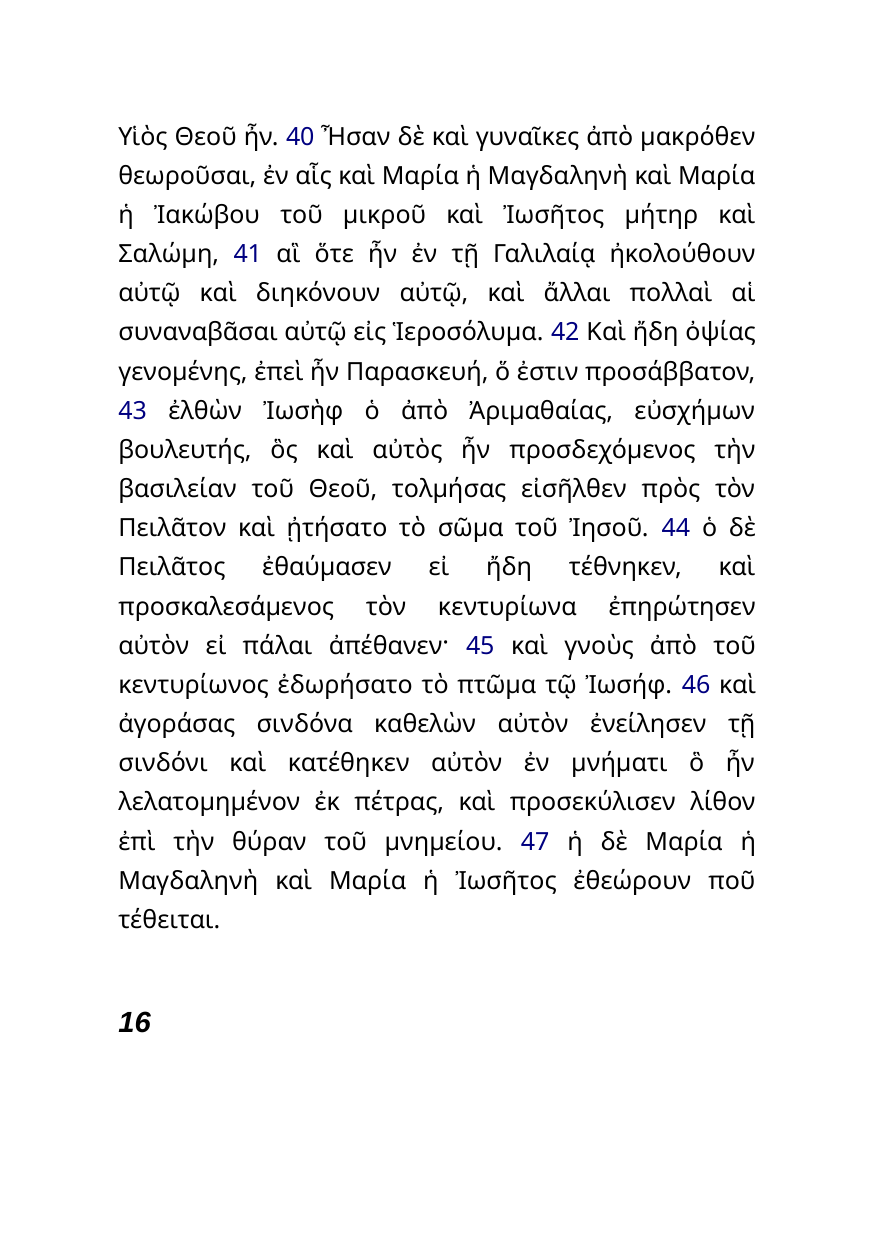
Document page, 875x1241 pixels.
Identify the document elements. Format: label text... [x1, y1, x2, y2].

subtitle 16 [118, 1005, 756, 1038]
text Υἱὸς Θεοῦ ἦν. 40 Ἦσαν δὲ καὶ γυναῖκες ἀπὸ μακρόθεν θεωροῦσαι, ἐν αἷς καὶ Μαρία ἡ Μαγδαληνὴ καὶ Μαρία ἡ Ἰακώβου τοῦ μικροῦ καὶ Ἰωσῆτος μήτηρ καὶ Σαλώμη, 41 αἳ ὅτε ἦν ἐν τῇ Γαλιλαίᾳ ἠκολούθουν αὐτῷ καὶ διηκόνουν αὐτῷ, καὶ ἄλλαι πολλαὶ αἱ συναναβᾶσαι αὐτῷ εἰς Ἱεροσόλυμα. 42 Καὶ ἤδη ὀψίας γενομένης, ἐπεὶ ἦν Παρασκευή, ὅ ἐστιν προσάββατον, 43 ἐλθὼν Ἰωσὴφ ὁ ἀπὸ Ἀριμαθαίας, εὐσχήμων βουλευτής, ὃς καὶ αὐτὸς ἦν προσδεχόμενος τὴν βασιλείαν τοῦ Θεοῦ, τολμήσας εἰσῆλθεν πρὸς τὸν Πειλᾶτον καὶ ᾐτήσατο τὸ σῶμα τοῦ Ἰησοῦ. 44 ὁ δὲ Πειλᾶτος ἐθαύμασεν εἰ ἤδη τέθνηκεν, καὶ προσκαλεσάμενος τὸν κεντυρίωνα ἐπηρώτησεν αὐτὸν εἰ πάλαι ἀπέθανεν· 45 καὶ γνοὺς ἀπὸ τοῦ κεντυρίωνος ἐδωρήσατο τὸ πτῶμα τῷ Ἰωσήφ. 46 καὶ ἀγοράσας σινδόνα καθελὼν αὐτὸν ἐνείλησεν τῇ σινδόνι καὶ κατέθηκεν αὐτὸν ἐν μνήματι ὃ ἦν λελατομημένον ἐκ πέτρας, καὶ προσεκύλισεν λίθον ἐπὶ τὴν θύραν τοῦ μνημείου. 47 ἡ δὲ Μαρία ἡ Μαγδαληνὴ καὶ Μαρία ἡ Ἰωσῆτος ἐθεώρουν ποῦ τέθειται. [118, 118, 756, 936]
